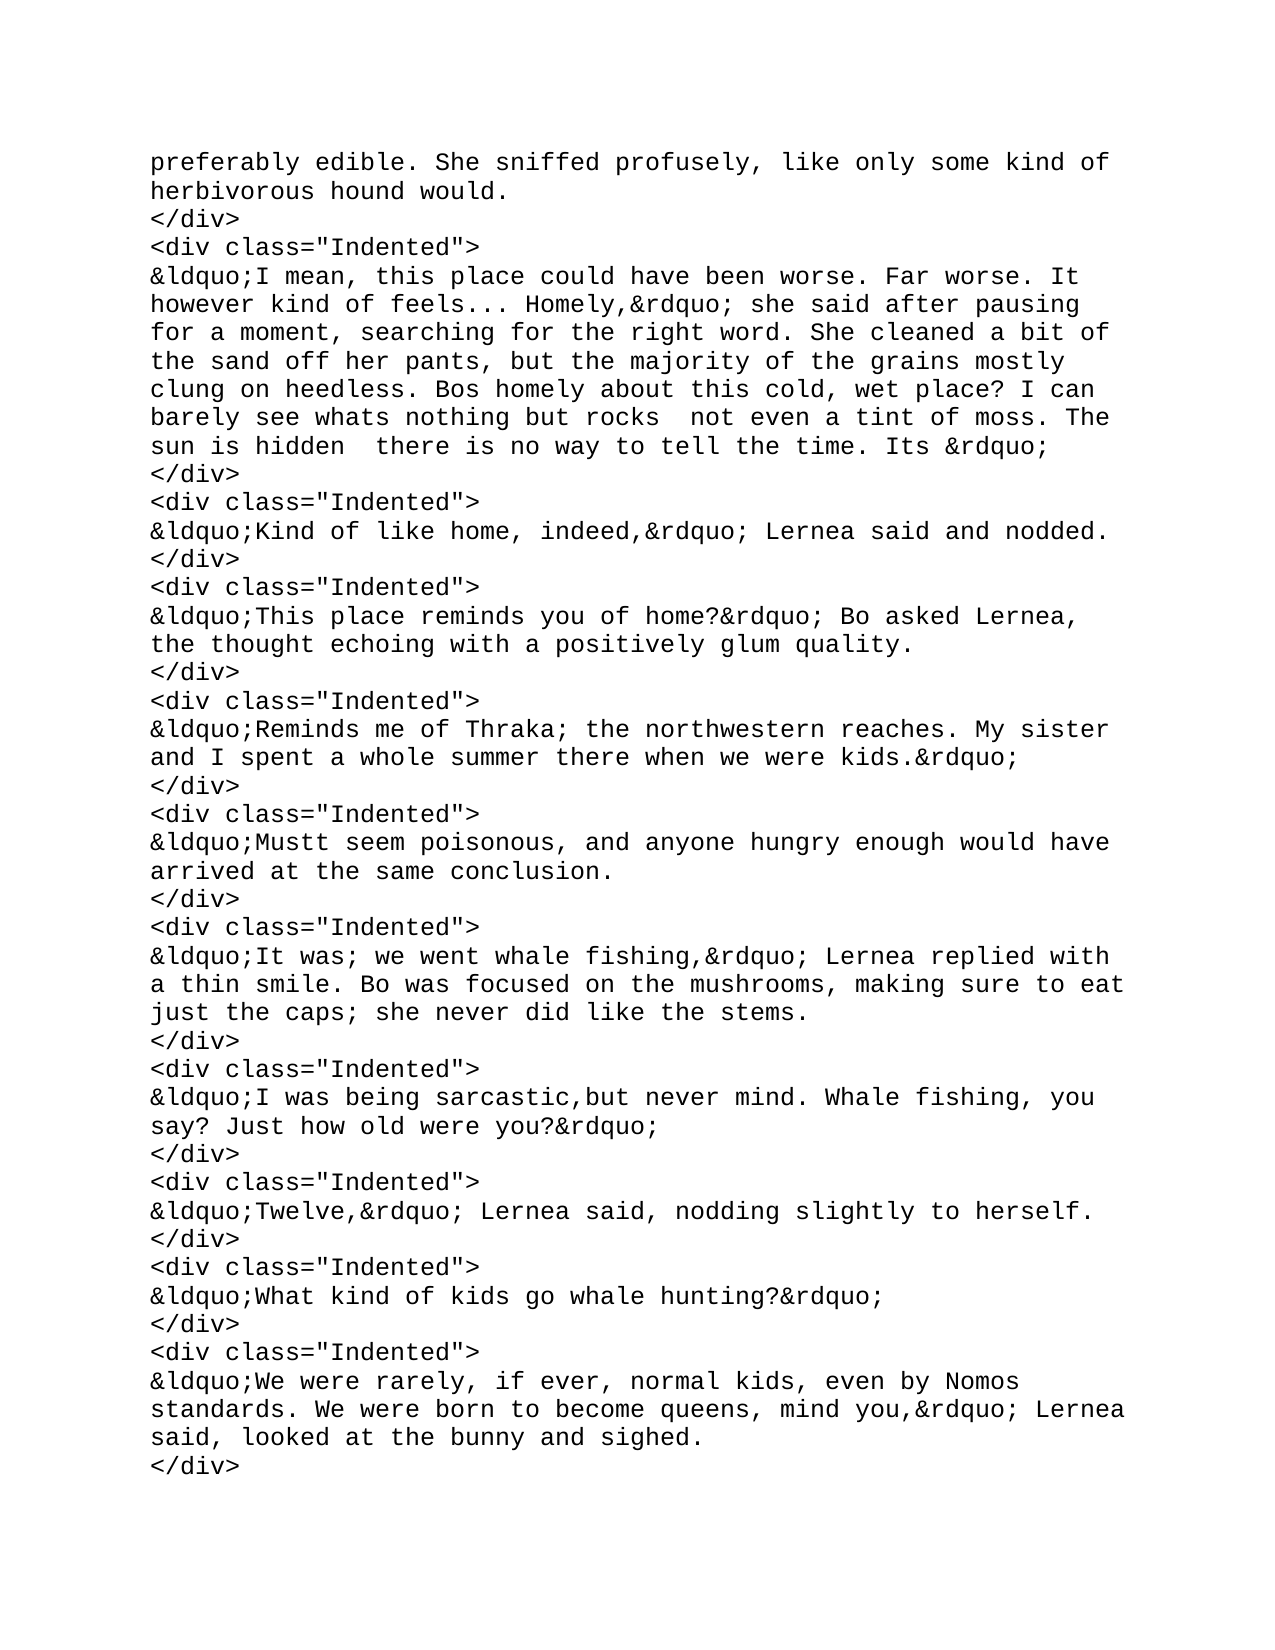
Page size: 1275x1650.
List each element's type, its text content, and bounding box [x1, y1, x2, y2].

text <div class="Indented"> [150, 688, 1125, 717]
text &ldquo;We were rarely, if ever, normal kids, even by Nomos standards. We were born to become queens, mind you,&rdquo; Lernea said, looked at the bunny and sighed. [150, 1368, 1125, 1453]
text <div class="Indented"> [150, 802, 1125, 830]
text &ldquo;It was; we went whale fishing,&rdquo; Lernea replied with a thin smile. Bo was focused on the mushrooms, making sure to eat just the caps; she never did like the stems. [150, 943, 1125, 1028]
text <div class="Indented"> [150, 1057, 1125, 1085]
text <div class="Indented"> [150, 915, 1125, 943]
text &ldquo;Mustt seem poisonous, and anyone hungry enough would have arrived at the same conclusion. [150, 830, 1125, 887]
text </div> [150, 1028, 1125, 1057]
text </div> [150, 207, 1125, 235]
text &ldquo;I was being sarcastic,but never mind. Whale fishing, you say? Just how old were you?&rdquo; [150, 1085, 1125, 1142]
text <div class="Indented"> [150, 575, 1125, 603]
text &ldquo;This place reminds you of home?&rdquo; Bo asked Lernea, the thought echoing with a positively glum quality. [150, 603, 1125, 660]
text <div class="Indented"> [150, 1340, 1125, 1368]
text </div> [150, 887, 1125, 915]
text &ldquo;What kind of kids go whale hunting?&rdquo; [150, 1283, 1125, 1312]
text </div> [150, 1312, 1125, 1340]
text </div> [150, 547, 1125, 575]
text &ldquo;Kind of like home, indeed,&rdquo; Lernea said and nodded. [150, 518, 1125, 547]
text </div> [150, 1142, 1125, 1170]
text </div> [150, 1453, 1125, 1482]
text <div class="Indented"> [150, 1170, 1125, 1198]
text <div class="Indented"> [150, 490, 1125, 518]
text preferably edible. She sniffed profusely, like only some kind of herbivorous hound would. [150, 150, 1125, 207]
text </div> [150, 660, 1125, 688]
text </div> [150, 773, 1125, 802]
text <div class="Indented"> [150, 235, 1125, 263]
text <div class="Indented"> [150, 1255, 1125, 1283]
text </div> [150, 462, 1125, 490]
text &ldquo;Reminds me of Thraka; the northwestern reaches. My sister and I spent a whole summer there when we were kids.&rdquo; [150, 717, 1125, 773]
text &ldquo;Twelve,&rdquo; Lernea said, nodding slightly to herself. [150, 1198, 1125, 1227]
text </div> [150, 1227, 1125, 1255]
text &ldquo;I mean, this place could have been worse. Far worse. It however kind of feels... Homely,&rdquo; she said after pausing for a moment, searching for the right word. She cleaned a bit of the sand off her pants, but the majority of the grains mostly clung on heedless. Bos homely about this cold, wet place? I can barely see whats nothing but rocks not even a tint of moss. The sun is hidden there is no way to tell the time. Its &rdquo; [150, 263, 1125, 462]
